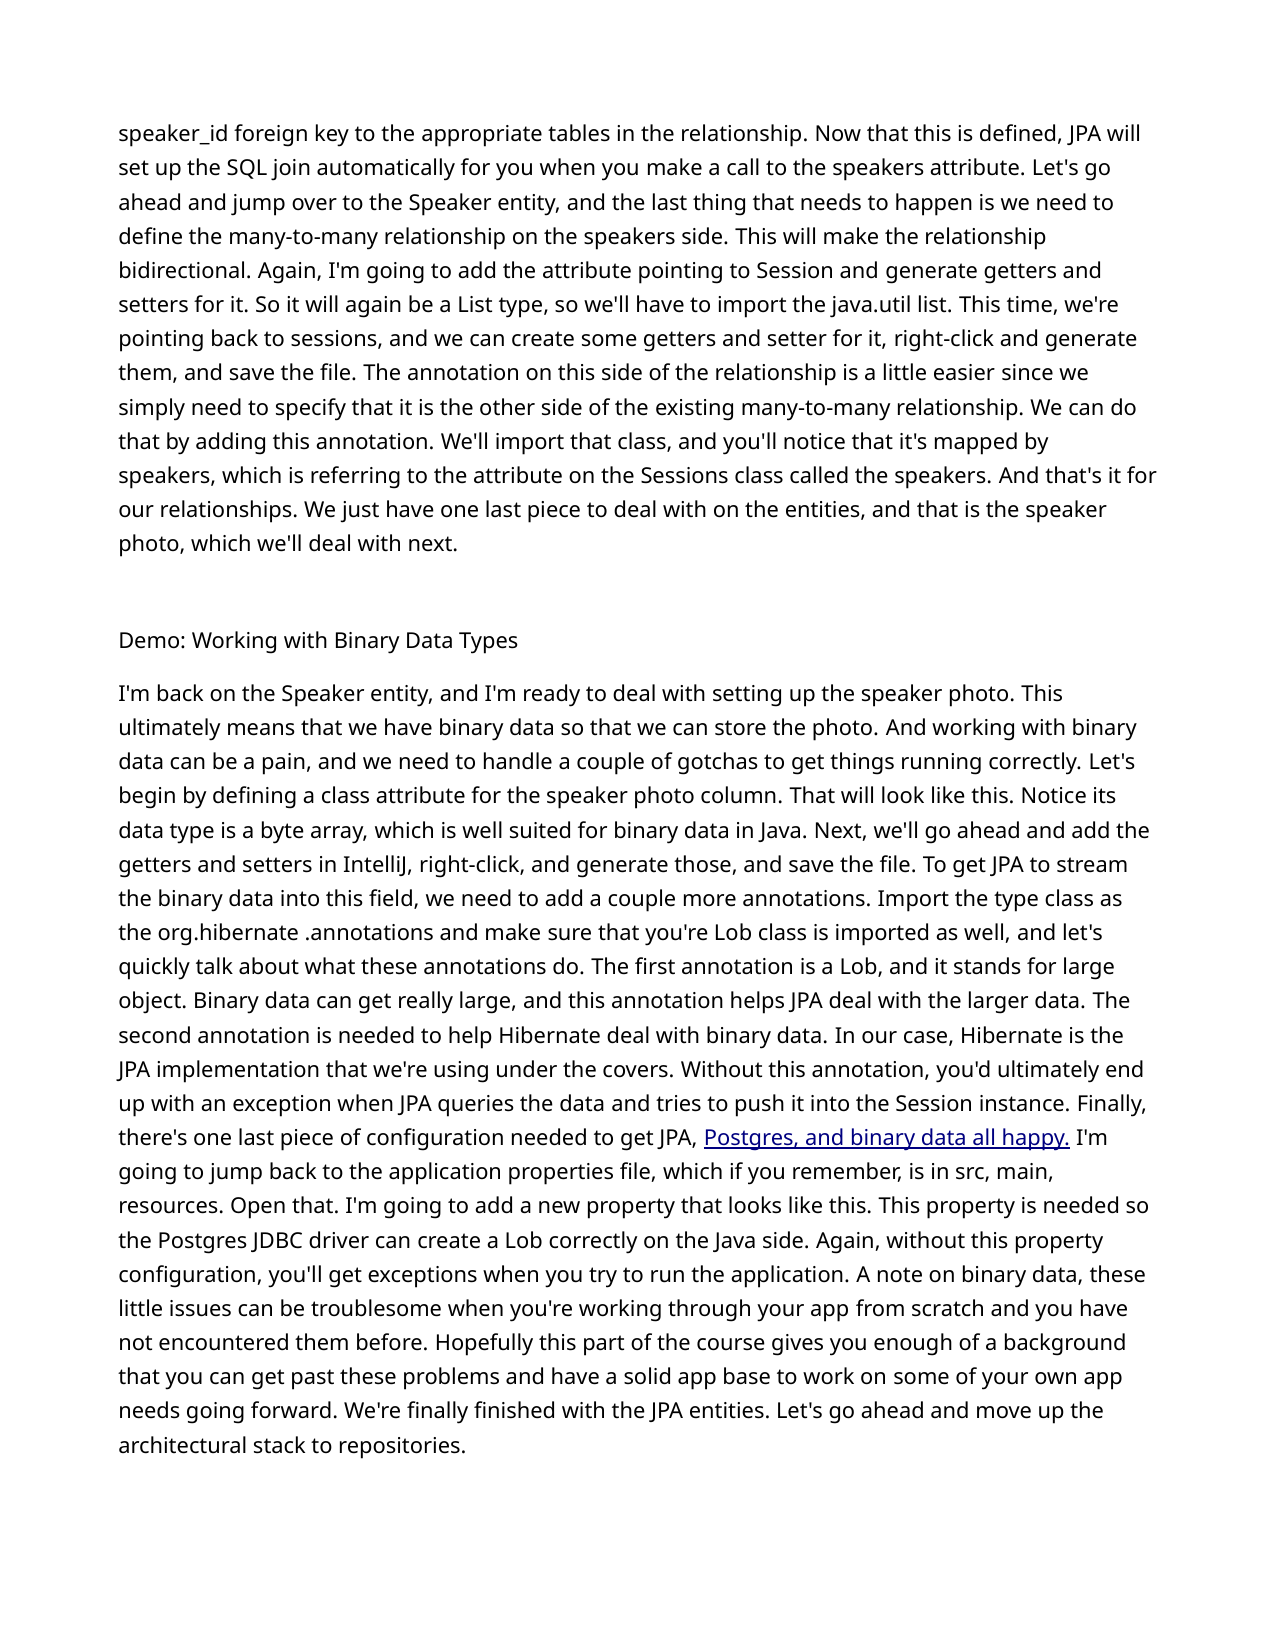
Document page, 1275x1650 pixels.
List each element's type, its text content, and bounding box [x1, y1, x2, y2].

subtitle Demo: Working with Binary Data Types [118, 625, 1157, 654]
text I'm back on the Speaker entity, and I'm ready to deal with setting up the speaker photo. This ultimately means that we have binary data so that we can store the photo. And working with binary data can be a pain, and we need to handle a couple of gotchas to get things running correctly. Let's begin by defining a class attribute for the speaker photo column. That will look like this. Notice its data type is a byte array, which is well suited for binary data in Java. Next, we'll go ahead and add the getters and setters in IntelliJ, right-click, and generate those, and save the file. To get JPA to stream the binary data into this field, we need to add a couple more annotations. Import the type class as the org.hibernate .annotations and make sure that you're Lob class is imported as well, and let's quickly talk about what these annotations do. The first annotation is a Lob, and it stands for large object. Binary data can get really large, and this annotation helps JPA deal with the larger data. The second annotation is needed to help Hibernate deal with binary data. In our case, Hibernate is the JPA implementation that we're using under the covers. Without this annotation, you'd ultimately end up with an exception when JPA queries the data and tries to push it into the Session instance. Finally, there's one last piece of configuration needed to get JPA, Postgres, and binary data all happy. I'm going to jump back to the application properties file, which if you remember, is in src, main, resources. Open that. I'm going to add a new property that looks like this. This property is needed so the Postgres JDBC driver can create a Lob correctly on the Java side. Again, without this property configuration, you'll get exceptions when you try to run the application. A note on binary data, these little issues can be troublesome when you're working through your app from scratch and you have not encountered them before. Hopefully this part of the course gives you enough of a background that you can get past these problems and have a solid app base to work on some of your own app needs going forward. We're finally finished with the JPA entities. Let's go ahead and move up the architectural stack to repositories. [118, 678, 1157, 1459]
text speaker_id foreign key to the appropriate tables in the relationship. Now that this is defined, JPA will set up the SQL join automatically for you when you make a call to the speakers attribute. Let's go ahead and jump over to the Speaker entity, and the last thing that needs to happen is we need to define the many-to-many relationship on the speakers side. This will make the relationship bidirectional. Again, I'm going to add the attribute pointing to Session and generate getters and setters for it. So it will again be a List type, so we'll have to import the java.util list. This time, we're pointing back to sessions, and we can create some getters and setter for it, right-click and generate them, and save the file. The annotation on this side of the relationship is a little easier since we simply need to specify that it is the other side of the existing many-to-many relationship. We can do that by adding this annotation. We'll import that class, and you'll notice that it's mapped by speakers, which is referring to the attribute on the Sessions class called the speakers. And that's it for our relationships. We just have one last piece to deal with on the entities, and that is the speaker photo, which we'll deal with next. [118, 118, 1157, 558]
